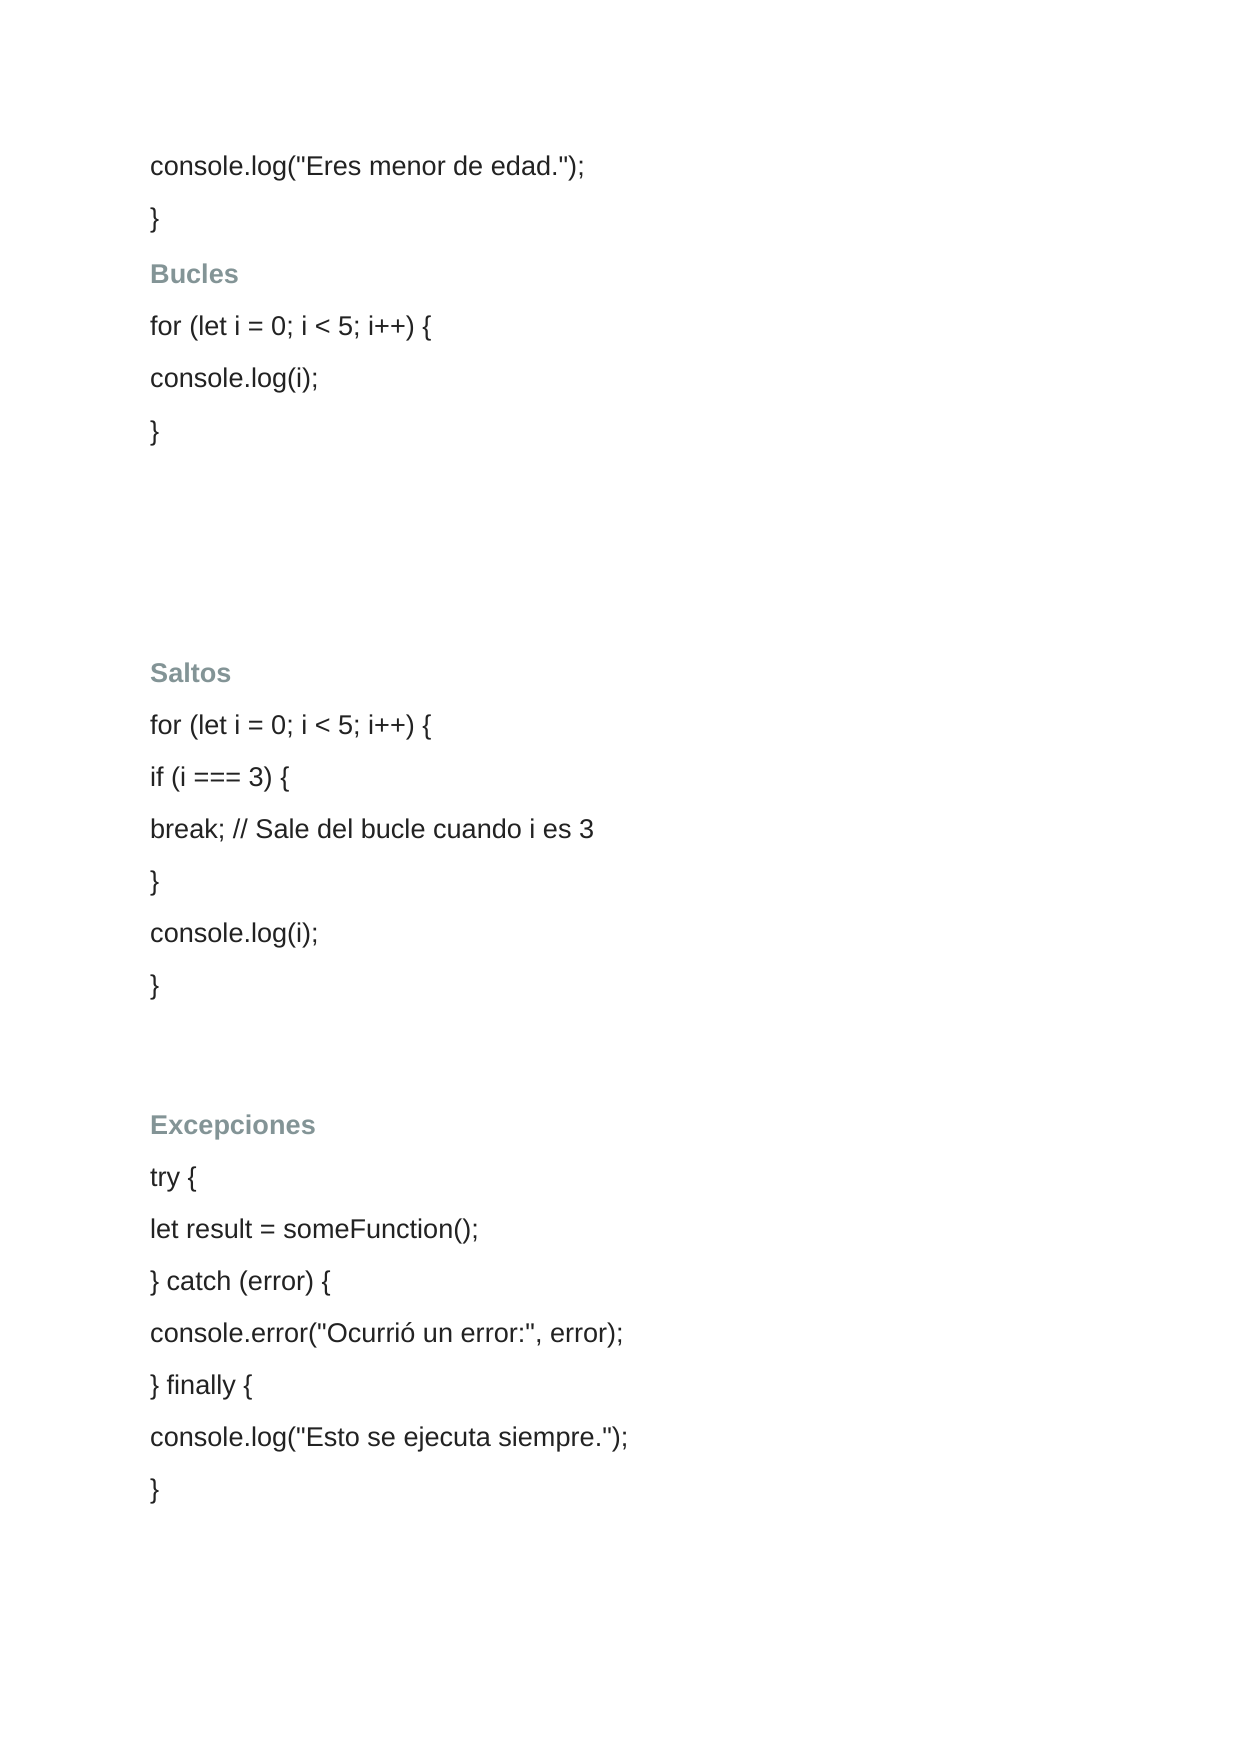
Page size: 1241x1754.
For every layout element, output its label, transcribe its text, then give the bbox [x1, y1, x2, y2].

text for (let i = 0; i < 5; i++) { [150, 310, 1090, 342]
text } [150, 1473, 1090, 1505]
text console.log(i); [150, 362, 1090, 394]
text console.log("Esto se ejecuta siempre."); [150, 1421, 1090, 1453]
text } [150, 865, 1090, 896]
text } catch (error) { [150, 1265, 1090, 1296]
subtitle Excepciones [150, 1109, 1090, 1140]
text } [150, 414, 1090, 446]
text if (i === 3) { [150, 761, 1090, 792]
text console.error("Ocurrió un error:", error); [150, 1317, 1090, 1348]
text console.log(i); [150, 917, 1090, 948]
text } [150, 969, 1090, 1001]
text for (let i = 0; i < 5; i++) { [150, 709, 1090, 740]
text console.log("Eres menor de edad."); [150, 150, 1090, 181]
subtitle Saltos [150, 657, 1090, 688]
text } [150, 202, 1090, 233]
subtitle Bucles [150, 258, 1090, 289]
text let result = someFunction(); [150, 1213, 1090, 1244]
text break; // Sale del bucle cuando i es 3 [150, 813, 1090, 844]
text try { [150, 1161, 1090, 1192]
text } finally { [150, 1369, 1090, 1401]
